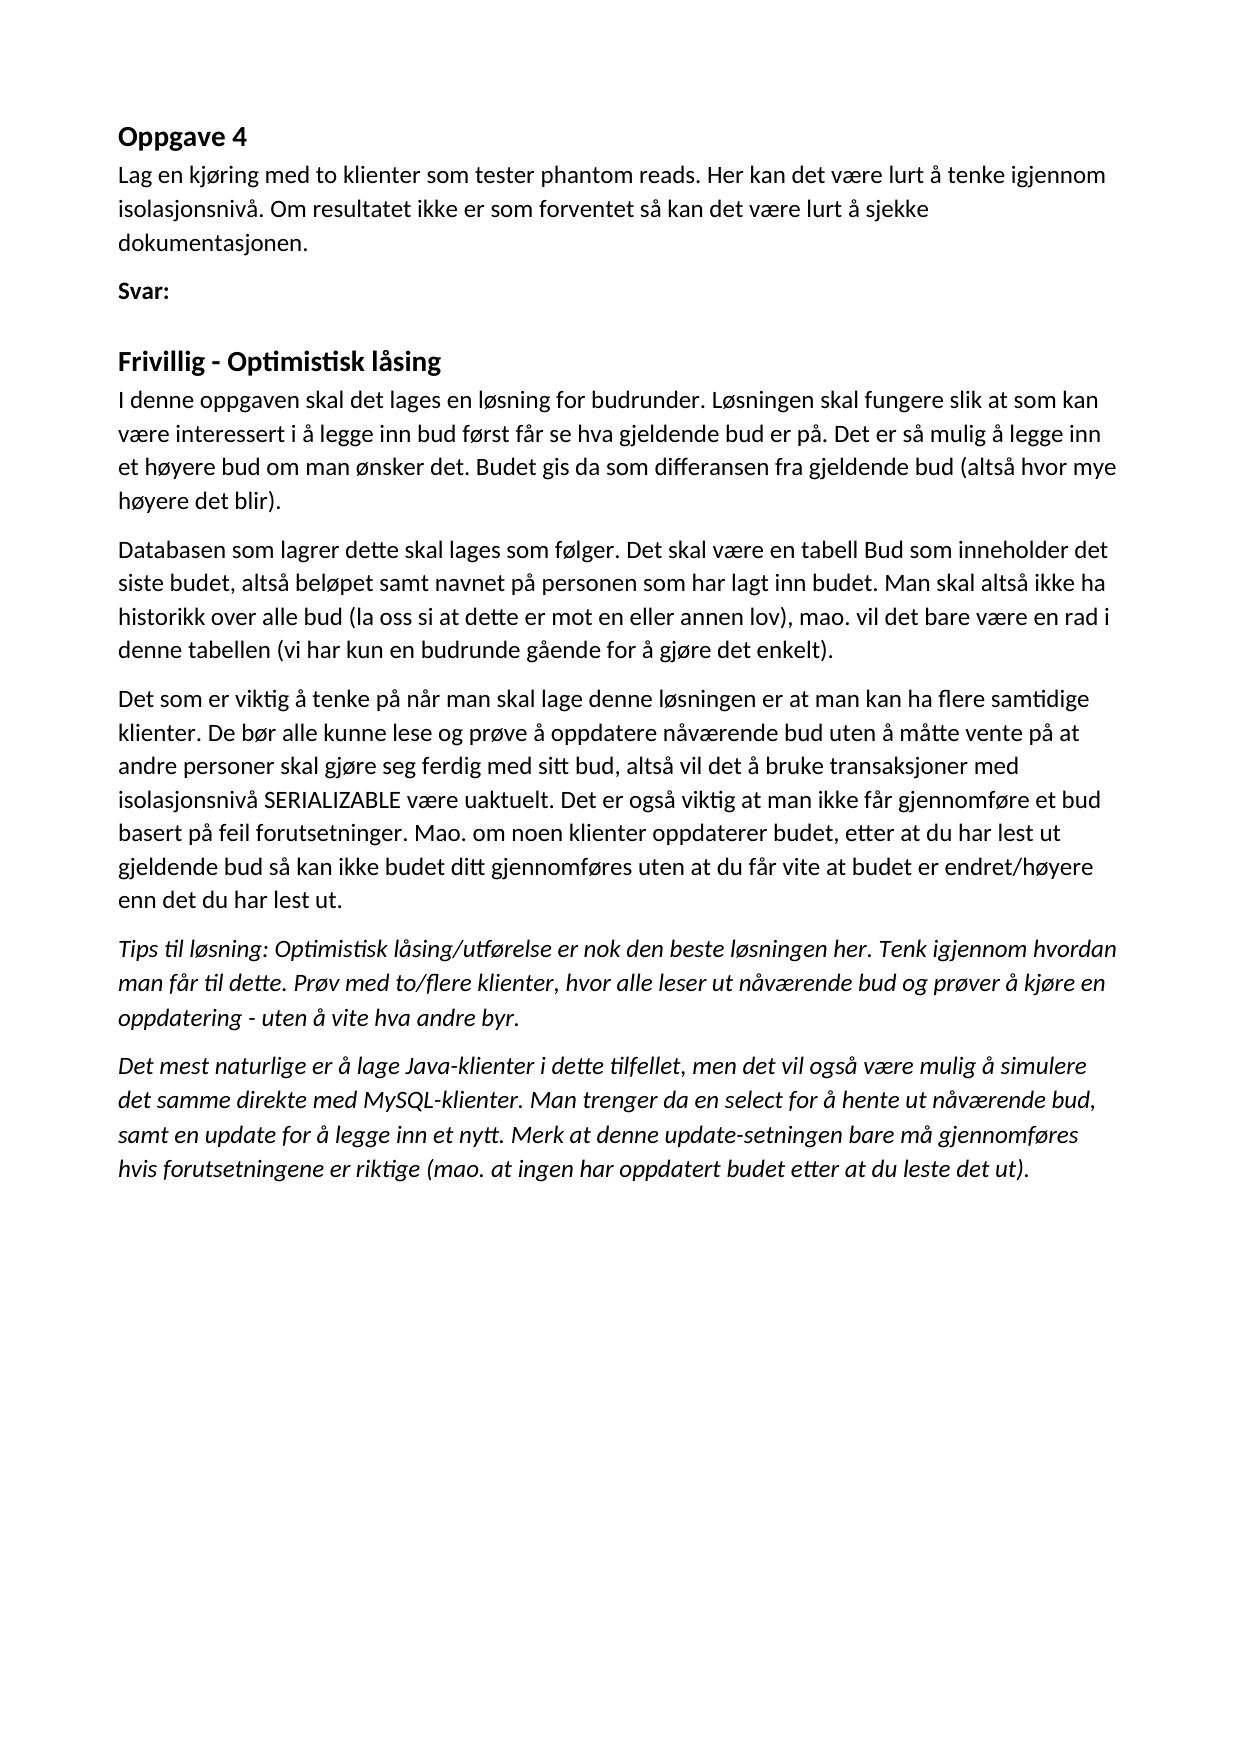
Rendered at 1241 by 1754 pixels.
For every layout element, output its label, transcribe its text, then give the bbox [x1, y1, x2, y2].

text Svar: [118, 276, 1121, 306]
text Det som er viktig å tenke på når man skal lage denne løsningen er at man kan ha flere samtidige klienter. De bør alle kunne lese og prøve å oppdatere nåværende bud uten å måtte vente på at andre personer skal gjøre seg ferdig med sitt bud, altså vil det å bruke transaksjoner med isolasjonsnivå SERIALIZABLE være uaktuelt. Det er også viktig at man ikke får gjennomføre et bud basert på feil forutsetninger. Mao. om noen klienter oppdaterer budet, etter at du har lest ut gjeldende bud så kan ikke budet ditt gjennomføres uten at du får vite at budet er endret/høyere enn det du har lest ut. [118, 683, 1121, 915]
text Tips til løsning: Optimistisk låsing/utførelse er nok den beste løsningen her. Tenk igjennom hvordan man får til dette. Prøv med to/flere klienter, hvor alle leser ut nåværende bud og prøver å kjøre en oppdatering - uten å vite hva andre byr. [118, 933, 1121, 1032]
subtitle Frivillig - Optimistisk låsing [118, 343, 1121, 378]
text Databasen som lagrer dette skal lages som følger. Det skal være en tabell Bud som inneholder det siste budet, altså beløpet samt navnet på personen som har lagt inn budet. Man skal altså ikke ha historikk over alle bud (la oss si at dette er mot en eller annen lov), mao. vil det bare være en rad i denne tabellen (vi har kun en budrunde gående for å gjøre det enkelt). [118, 534, 1121, 665]
text Det mest naturlige er å lage Java-klienter i dette tilfellet, men det vil også være mulig å simulere det samme direkte med MySQL-klienter. Man trenger da en select for å hente ut nåværende bud, samt en update for å legge inn et nytt. Merk at denne update-setningen bare må gjennomføres hvis forutsetningene er riktige (mao. at ingen har oppdatert budet etter at du leste det ut). [118, 1051, 1121, 1183]
text I denne oppgaven skal det lages en løsning for budrunder. Løsningen skal fungere slik at som kan være interessert i å legge inn bud først får se hva gjeldende bud er på. Det er så mulig å legge inn et høyere bud om man ønsker det. Budet gis da som differansen fra gjeldende bud (altså hvor mye høyere det blir). [118, 384, 1121, 515]
subtitle Oppgave 4 [118, 118, 1121, 154]
text Lag en kjøring med to klienter som tester phantom reads. Her kan det være lurt å tenke igjennom isolasjonsnivå. Om resultatet ikke er som forventet så kan det være lurt å sjekke dokumentasjonen. [118, 159, 1121, 257]
